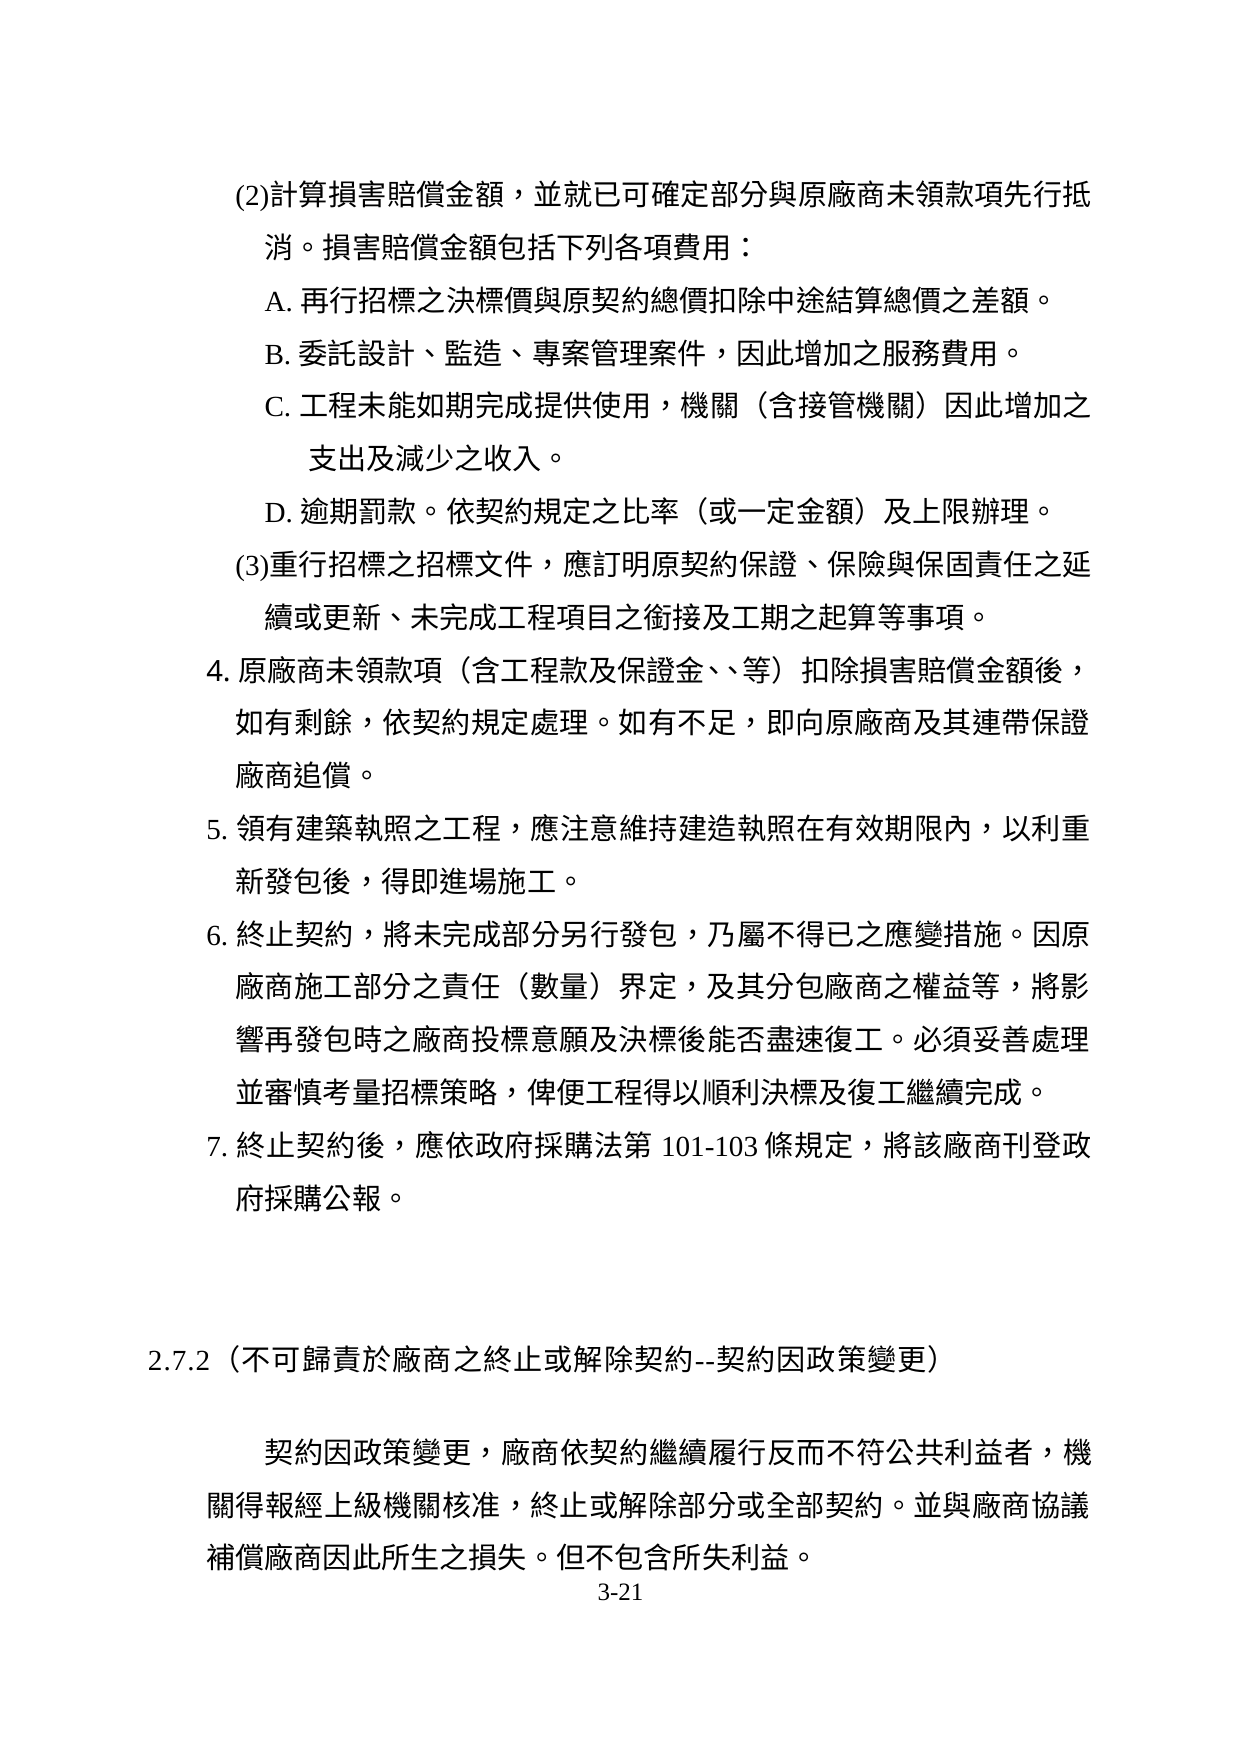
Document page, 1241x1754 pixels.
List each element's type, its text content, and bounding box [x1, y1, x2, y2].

text D. 逾期罰款。依契約規定之比率（或一定金額）及上限辦理。 [264, 489, 1092, 531]
text (3)重行招標之招標文件，應訂明原契約保證、保險與保固責任之延續或更新、未完成工程項目之銜接及工期之起算等事項。 [235, 541, 1092, 637]
text 5. 領有建築執照之工程，應注意維持建造執照在有效期限內，以利重新發包後，得即進場施工。 [206, 806, 1092, 901]
text 6. 終止契約，將未完成部分另行發包，乃屬不得已之應變措施。因原廠商施工部分之責任（數量）界定，及其分包廠商之權益等，將影響再發包時之廠商投標意願及決標後能否盡速復工。必須妥善處理並審慎考量招標策略，俾便工程得以順利決標及復工繼續完成。 [206, 911, 1092, 1112]
text A. 再行招標之決標價與原契約總價扣除中途結算總價之差額。 [264, 277, 1092, 320]
text 契約因政策變更，廠商依契約繼續履行反而不符公共利益者，機關得報經上級機關核准，終止或解除部分或全部契約。並與廠商協議補償廠商因此所生之損失。但不包含所失利益。 [206, 1429, 1092, 1577]
text 4. 原廠商未領款項（含工程款及保證金、、等）扣除損害賠償金額後，如有剩餘，依契約規定處理。如有不足，即向原廠商及其連帶保證廠商追償。 [206, 647, 1092, 795]
text (2)計算損害賠償金額，並就已可確定部分與原廠商未領款項先行抵消。損害賠償金額包括下列各項費用： [235, 172, 1092, 267]
text 7. 終止契約後，應依政府採購法第101-103條規定，將該廠商刊登政府採購公報。 [206, 1122, 1092, 1218]
subtitle 2.7.2（不可歸責於廠商之終止或解除契約--契約因政策變更） [148, 1337, 1092, 1379]
text B. 委託設計、監造、專案管理案件，因此增加之服務費用。 [264, 330, 1092, 372]
text C. 工程未能如期完成提供使用，機關（含接管機關）因此增加之支出及減少之收入。 [264, 383, 1092, 478]
